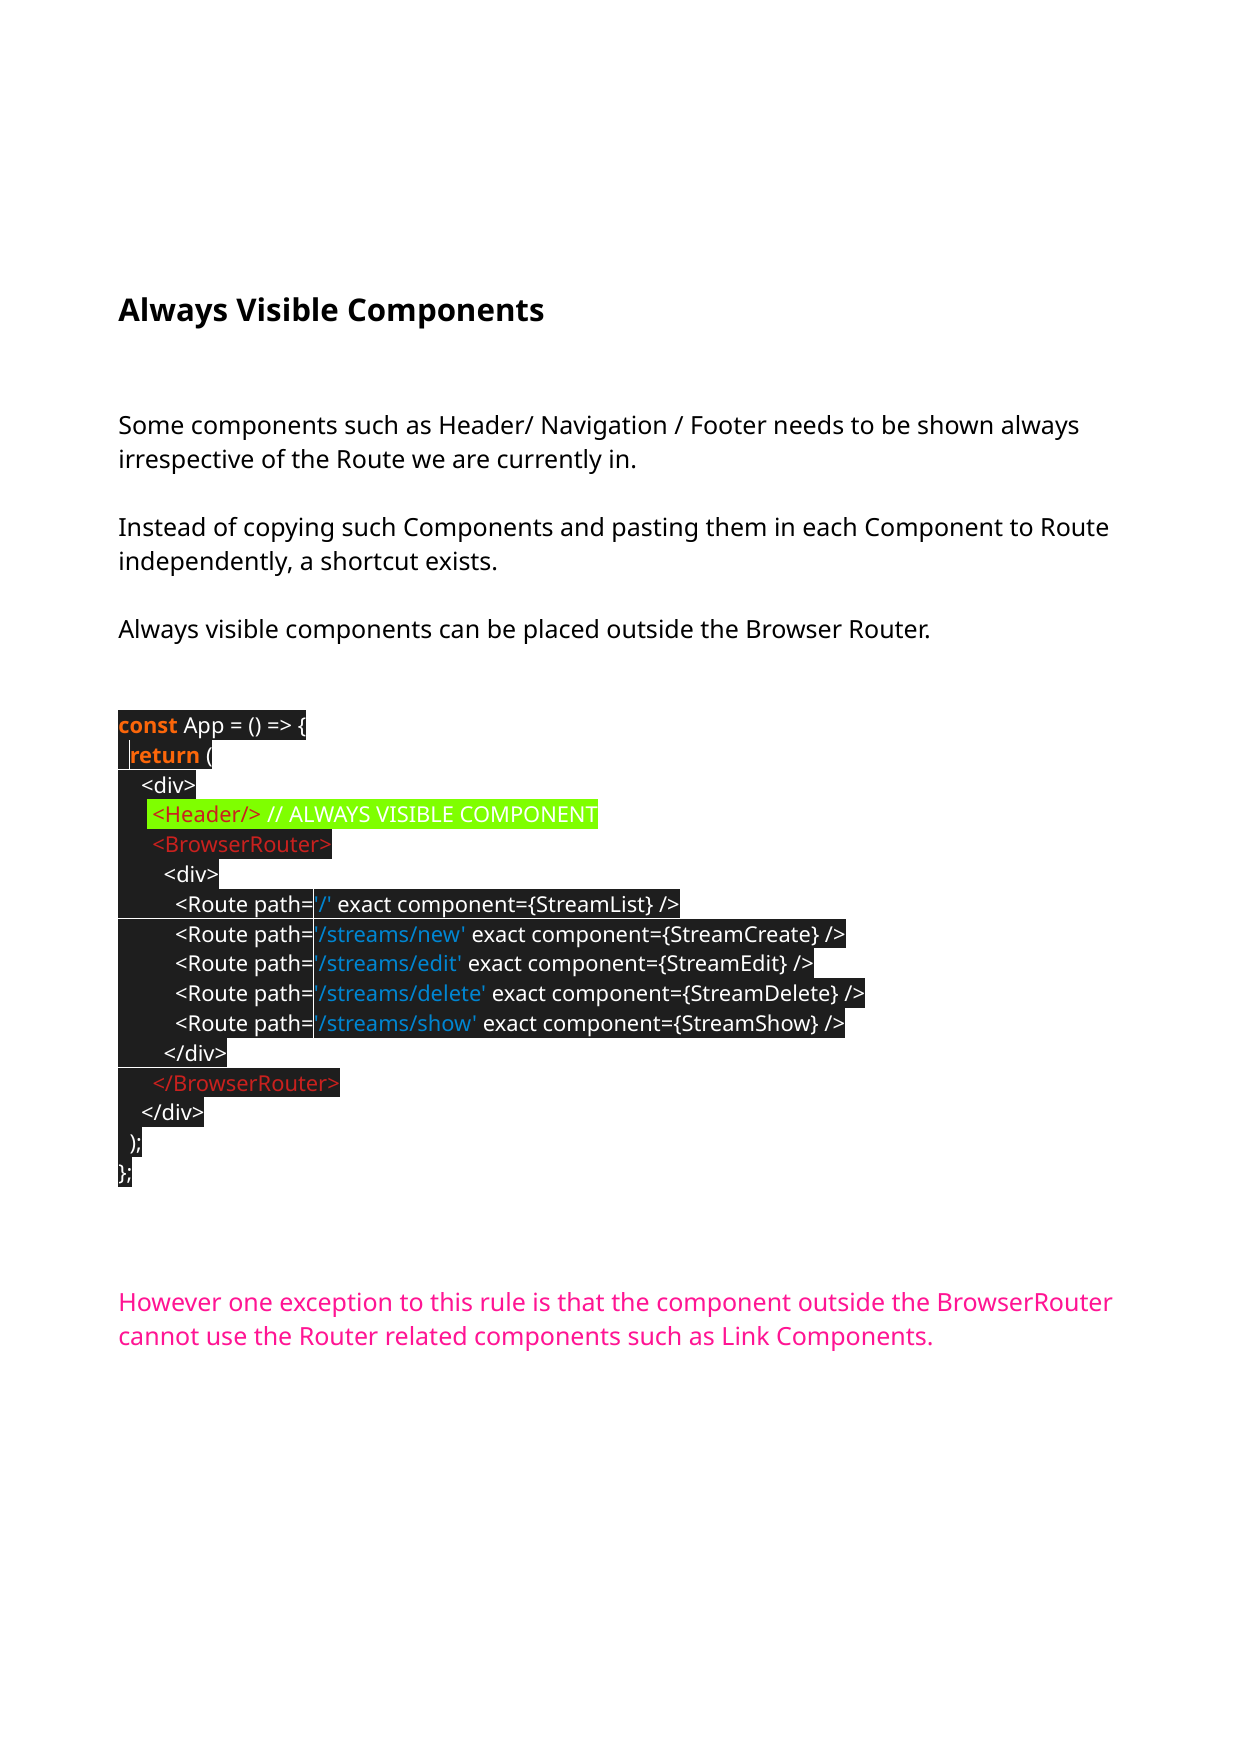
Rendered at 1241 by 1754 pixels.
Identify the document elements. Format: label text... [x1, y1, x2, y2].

text <Route path='/' exact component={StreamList} /> [118, 889, 1122, 918]
text </div> [118, 1097, 1122, 1127]
text <Route path='/streams/new' exact component={StreamCreate} /> [118, 918, 1122, 948]
text However one exception to this rule is that the component outside the BrowserRouter cannot use the Router related components such as Link Components. [118, 1284, 1122, 1353]
text <Header/> // ALWAYS VISIBLE COMPONENT [118, 799, 1122, 829]
text </div> [118, 1038, 1122, 1067]
text ); [118, 1127, 1122, 1157]
text Always visible components can be placed outside the Browser Router. [118, 612, 1122, 646]
text <div> [118, 769, 1122, 799]
text <Route path='/streams/show' exact component={StreamShow} /> [118, 1008, 1122, 1038]
text Instead of copying such Components and pasting them in each Component to Route independently, a shortcut exists. [118, 510, 1122, 578]
text const App = () => { [118, 710, 1122, 740]
text <div> [118, 859, 1122, 889]
text <Route path='/streams/delete' exact component={StreamDelete} /> [118, 978, 1122, 1008]
text }; [118, 1157, 1122, 1187]
text </BrowserRouter> [118, 1067, 1122, 1097]
text <BrowserRouter> [118, 829, 1122, 859]
text Some components such as Header/ Navigation / Footer needs to be shown always irrespective of the Route we are currently in. [118, 408, 1122, 476]
text Always Visible Components [118, 288, 1122, 331]
text <Route path='/streams/edit' exact component={StreamEdit} /> [118, 948, 1122, 978]
text return ( [118, 740, 1122, 769]
